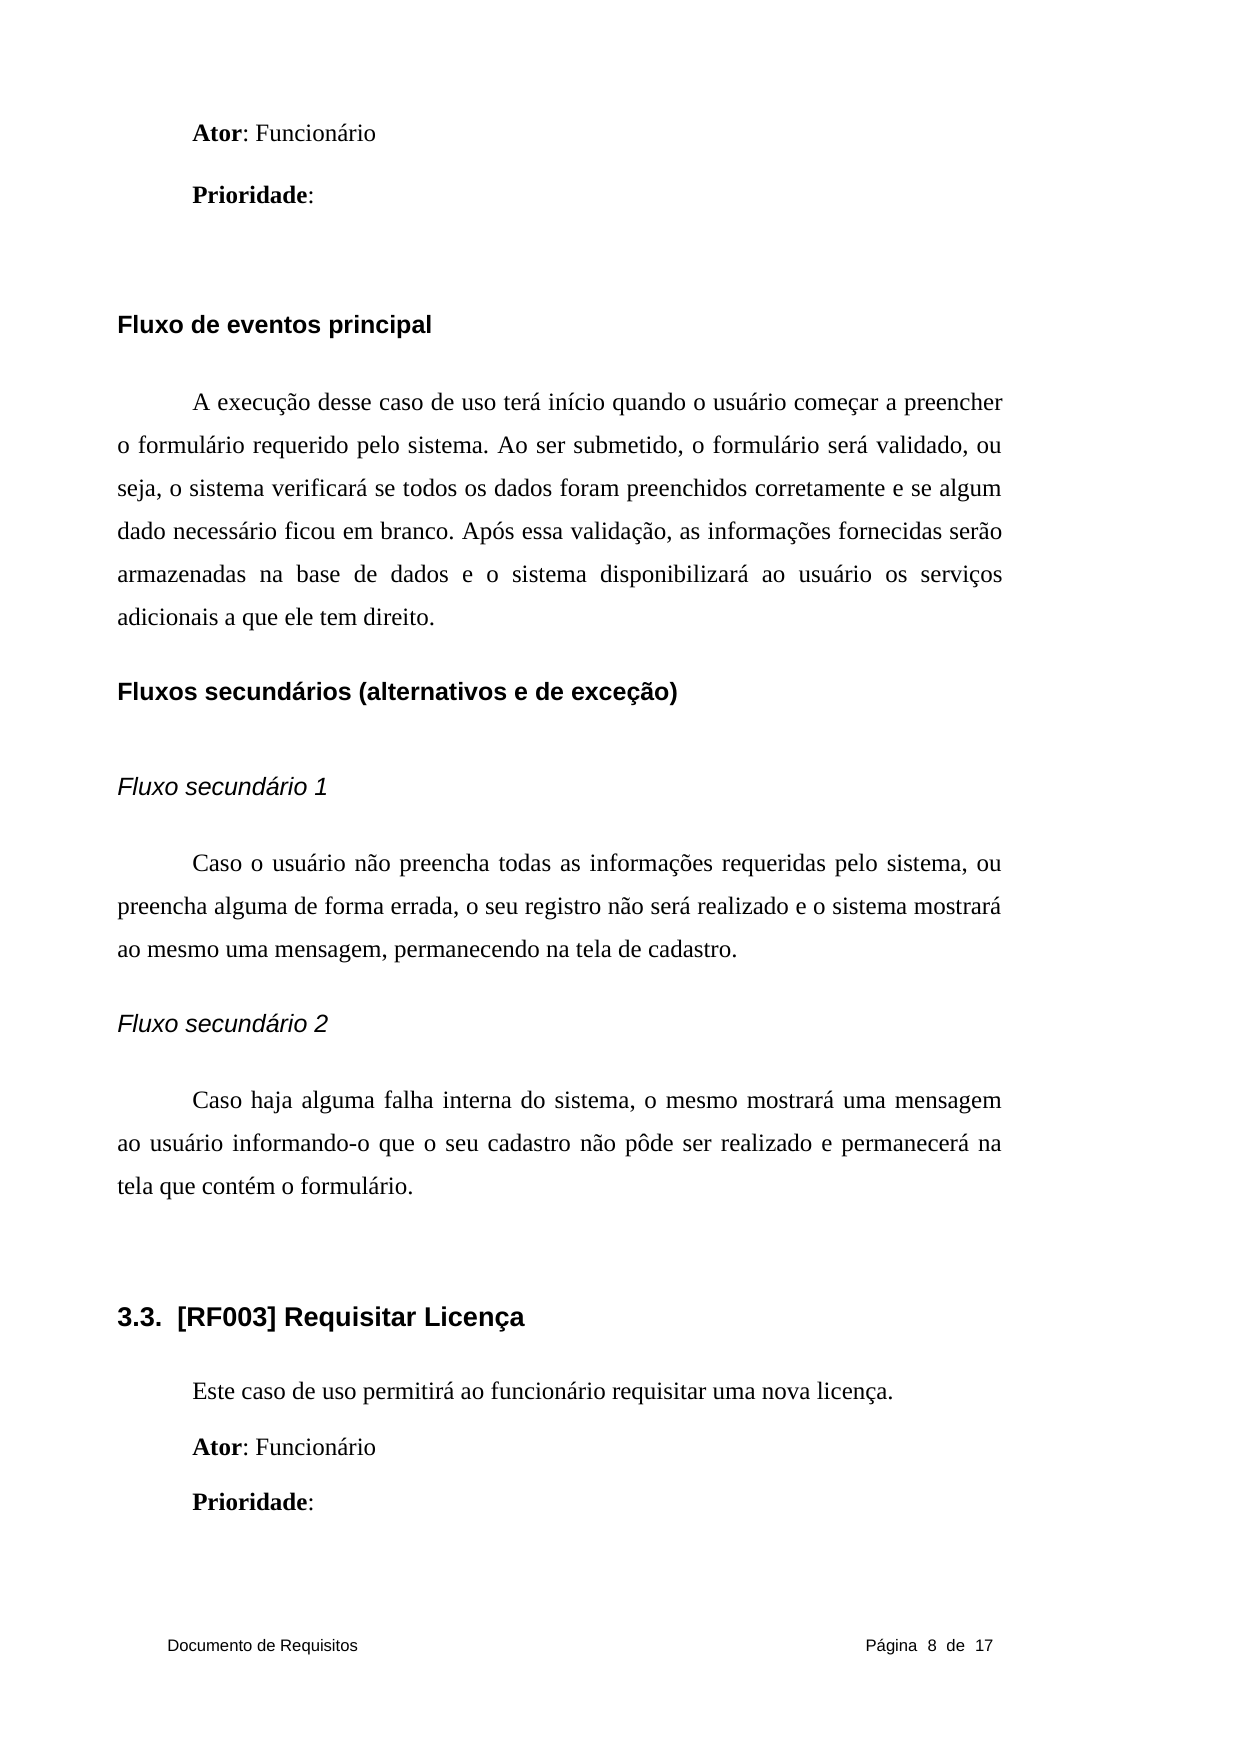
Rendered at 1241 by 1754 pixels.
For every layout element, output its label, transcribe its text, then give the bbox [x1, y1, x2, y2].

subtitle Fluxo secundário 2 [117, 1008, 1003, 1037]
subtitle Fluxo de eventos principal [117, 310, 1003, 339]
text Caso haja alguma falha interna do sistema, o mesmo mostrará uma mensagem ao usuário informando-o que o seu cadastro não pôde ser realizado e permanecerá na tela que contém o formulário. [117, 1085, 1003, 1200]
text Prioridade: [117, 1487, 1003, 1516]
subtitle Fluxo secundário 1 [117, 772, 1003, 800]
subtitle [RF003] Requisitar Licença [117, 1301, 1003, 1332]
text Caso o usuário não preencha todas as informações requeridas pelo sistema, ou preencha alguma de forma errada, o seu registro não será realizado e o sistema mostrará ao mesmo uma mensagem, permanecendo na tela de cadastro. [117, 848, 1003, 963]
text Prioridade: [117, 180, 1003, 209]
text A execução desse caso de uso terá início quando o usuário começar a preencher o formulário requerido pelo sistema. Ao ser submetido, o formulário será validado, ou seja, o sistema verificará se todos os dados foram preenchidos corretamente e se algum dado necessário ficou em branco. Após essa validação, as informações fornecidas serão armazenadas na base de dados e o sistema disponibilizará ao usuário os serviços adicionais a que ele tem direito. [117, 387, 1003, 631]
subtitle Fluxos secundários (alternativos e de exceção) [117, 677, 1003, 705]
text Este caso de uso permitirá ao funcionário requisitar uma nova licença. [117, 1376, 1003, 1405]
text Ator: Funcionário [117, 118, 1003, 147]
text Ator: Funcionário [117, 1432, 1003, 1460]
